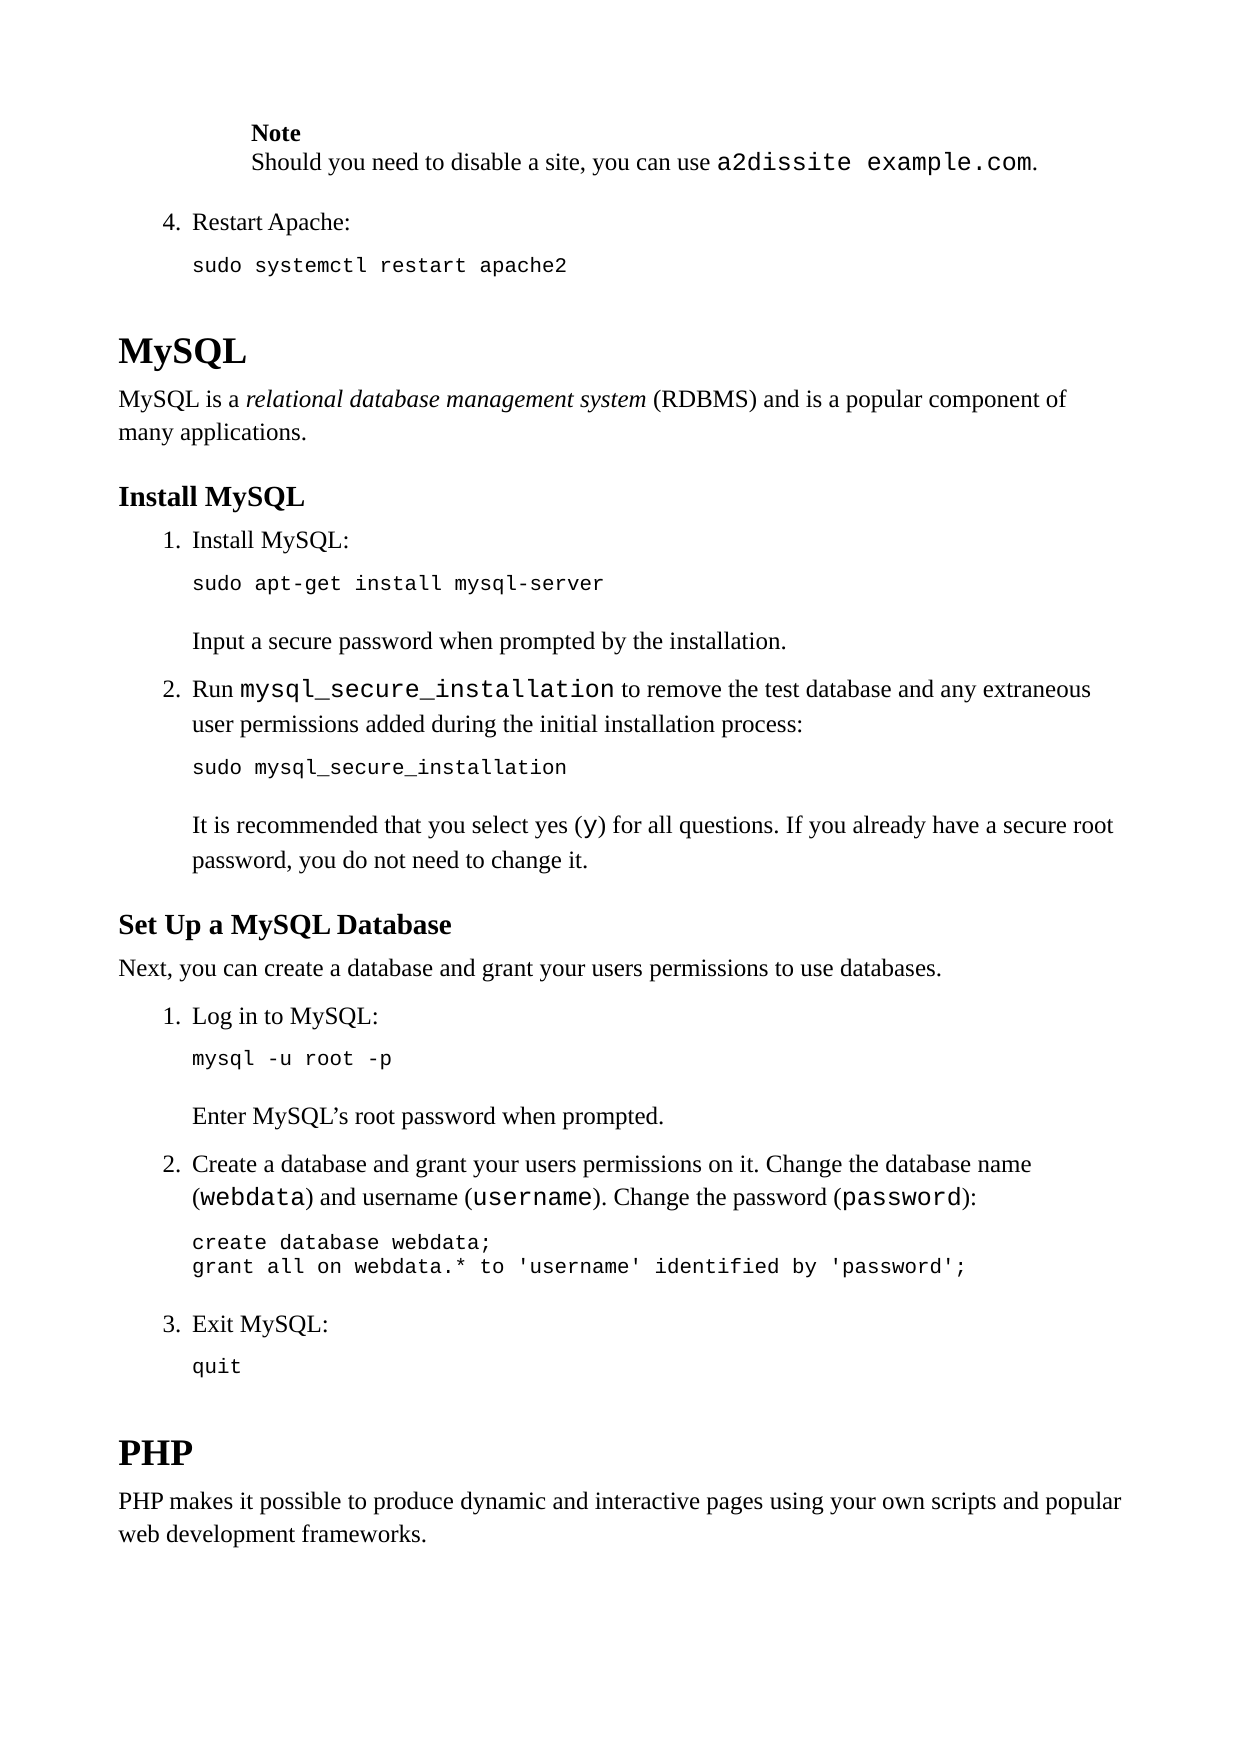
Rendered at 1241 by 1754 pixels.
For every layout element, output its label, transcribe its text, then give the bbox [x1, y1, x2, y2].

list Log in to MySQL: [162, 1001, 1122, 1029]
subtitle MySQL [118, 329, 1122, 372]
list Create a database and grant your users permissions on it. Change the database name (webdata) and username (username). Change the password (password): [162, 1149, 1122, 1213]
list Exit MySQL: [162, 1309, 1122, 1338]
text MySQL is a relational database management system (RDBMS) and is a popular component of many applications. [118, 384, 1122, 446]
list Enter MySQL’s root password when prompted. [162, 1101, 1122, 1130]
text PHP makes it possible to produce dynamic and interactive pages using your own scripts and popular web development frameworks. [118, 1486, 1122, 1548]
list sudo systemctl restart apache2 [162, 255, 1122, 278]
list sudo mysql_secure_installation [162, 757, 1122, 780]
list Note [221, 118, 1063, 147]
list Restart Apache: [162, 207, 1122, 236]
text Next, you can create a database and grant your users permissions to use databases. [118, 953, 1122, 982]
list sudo apt-get install mysql-server [162, 573, 1122, 597]
subtitle Install MySQL [118, 479, 1122, 513]
subtitle PHP [118, 1430, 1122, 1473]
list grant all on webdata.* to 'username' identified by 'password'; [162, 1256, 1122, 1279]
list Input a secure password when prompted by the installation. [162, 626, 1122, 655]
list It is recommended that you select yes (y) for all questions. If you already have a secure root password, you do not need to change it. [162, 810, 1122, 874]
list Install MySQL: [162, 526, 1122, 554]
list quit [162, 1356, 1122, 1380]
list mysql -u root -p [162, 1048, 1122, 1072]
list Run mysql_secure_installation to remove the test database and any extraneous user permissions added during the initial installation process: [162, 674, 1122, 738]
list Should you need to disable a site, you can use a2dissite example.com. [221, 147, 1063, 178]
subtitle Set Up a MySQL Database [118, 907, 1122, 941]
list create database webdata; [162, 1232, 1122, 1256]
